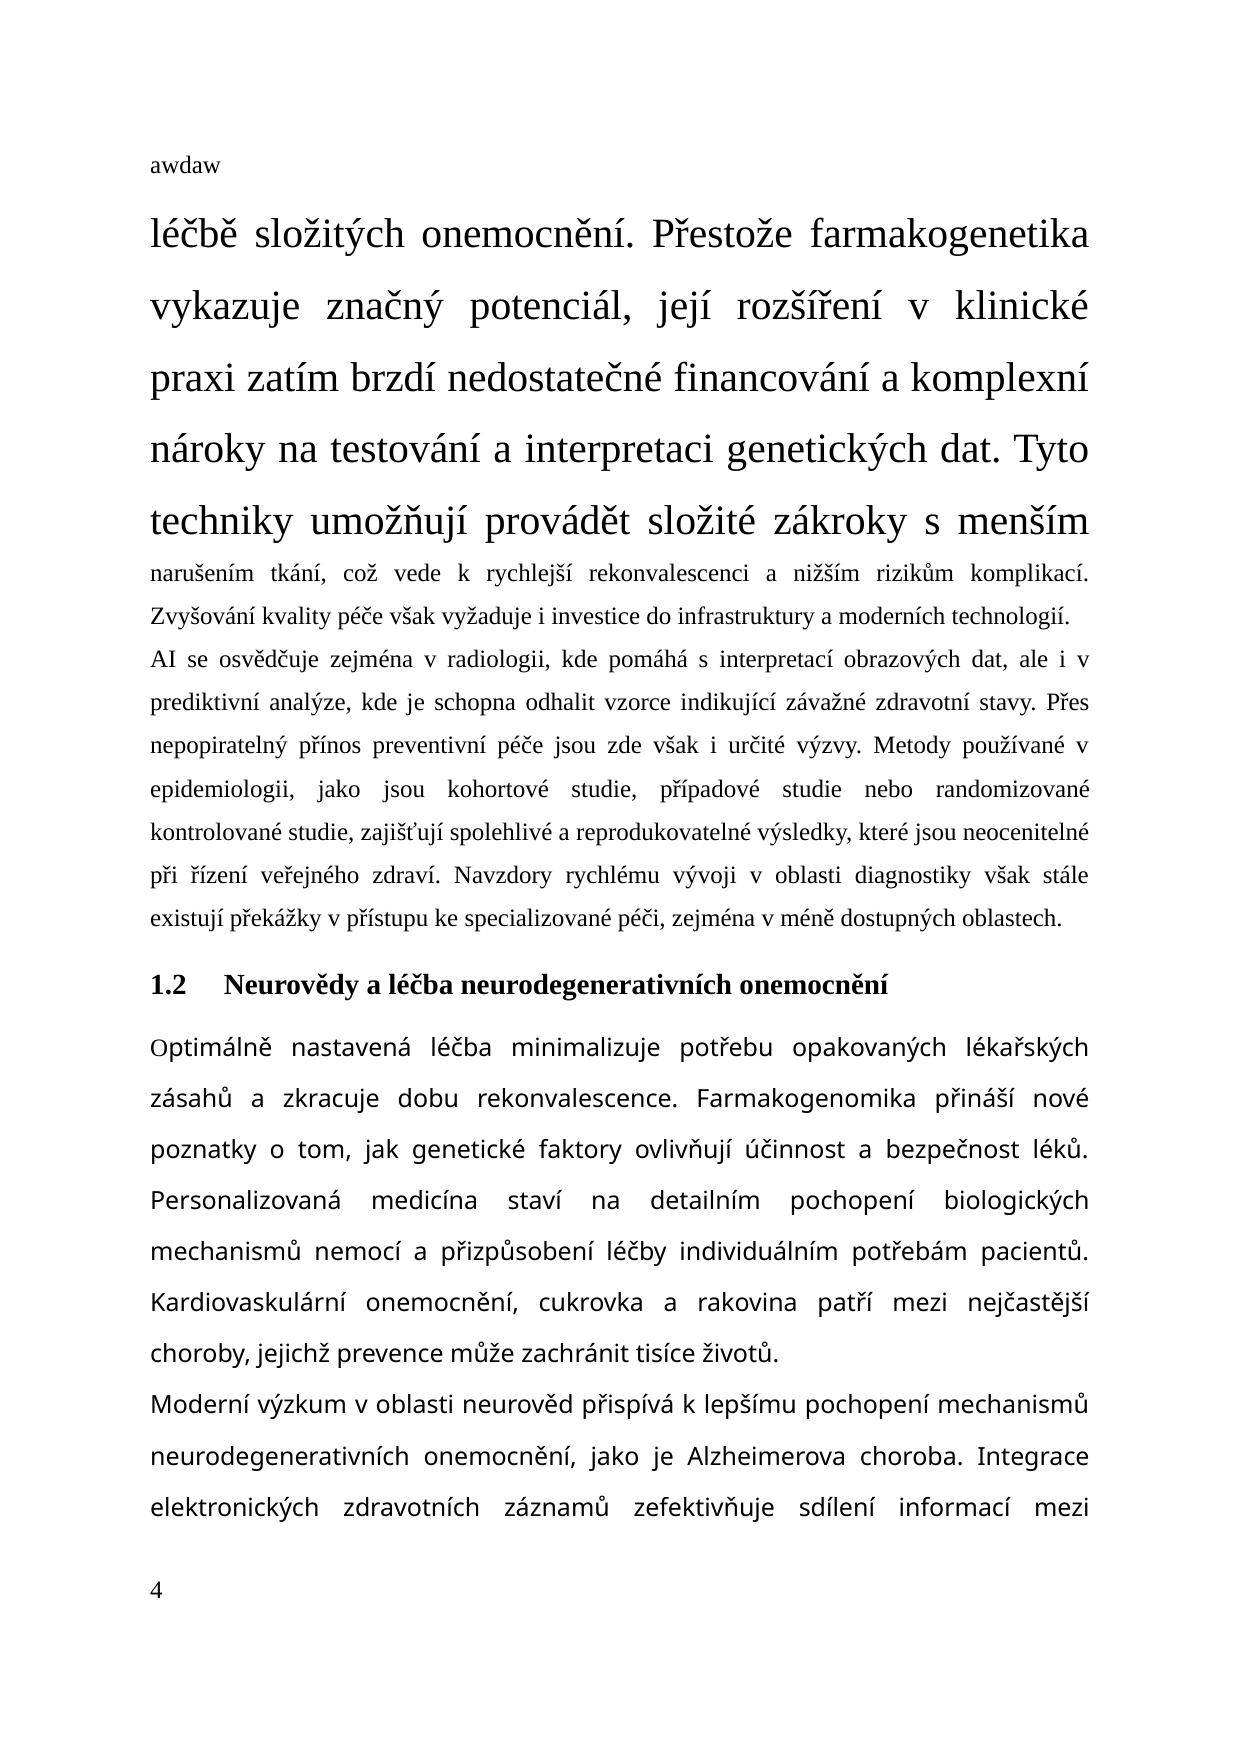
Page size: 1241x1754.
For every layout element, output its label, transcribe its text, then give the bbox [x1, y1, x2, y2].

text Moderní výzkum v oblasti neurověd přispívá k lepšímu pochopení mechanismů neurodegenerativních onemocnění, jako je Alzheimerova choroba. Integrace elektronických zdravotních záznamů zefektivňuje sdílení informací mezi [150, 1387, 1090, 1523]
subtitle Neurovědy a léčba neurodegenerativních onemocnění [150, 967, 1090, 1001]
text AI se osvědčuje zejména v radiologii, kde pomáhá s interpretací obrazových dat, ale i v prediktivní analýze, kde je schopna odhalit vzorce indikující závažné zdravotní stavy. Přes nepopiratelný přínos preventivní péče jsou zde však i určité výzvy. Metody používané v epidemiologii, jako jsou kohortové studie, případové studie nebo randomizované kontrolované studie, zajišťují spolehlivé a reprodukovatelné výsledky, které jsou neocenitelné při řízení veřejného zdraví. Navzdory rychlému vývoji v oblasti diagnostiky však stále existují překážky v přístupu ke specializované péči, zejména v méně dostupných oblastech. [150, 644, 1090, 932]
text Optimálně nastavená léčba minimalizuje potřebu opakovaných lékařských zásahů a zkracuje dobu rekonvalescence. Farmakogenomika přináší nové poznatky o tom, jak genetické faktory ovlivňují účinnost a bezpečnost léků. Personalizovaná medicína staví na detailním pochopení biologických mechanismů nemocí a přizpůsobení léčby individuálním potřebám pacientů. Kardiovaskulární onemocnění, cukrovka a rakovina patří mezi nejčastější choroby, jejichž prevence může zachránit tisíce životů. [150, 1030, 1090, 1370]
text léčbě složitých onemocnění. Přestože farmakogenetika vykazuje značný potenciál, její rozšíření v klinické praxi zatím brzdí nedostatečné financování a komplexní nároky na testování a interpretaci genetických dat. Tyto techniky umožňují provádět složité zákroky s menším narušením tkání, což vede k rychlejší rekonvalescenci a nižším rizikům komplikací. Zvyšování kvality péče však vyžaduje i investice do infrastruktury a moderních technologií. [150, 208, 1090, 630]
